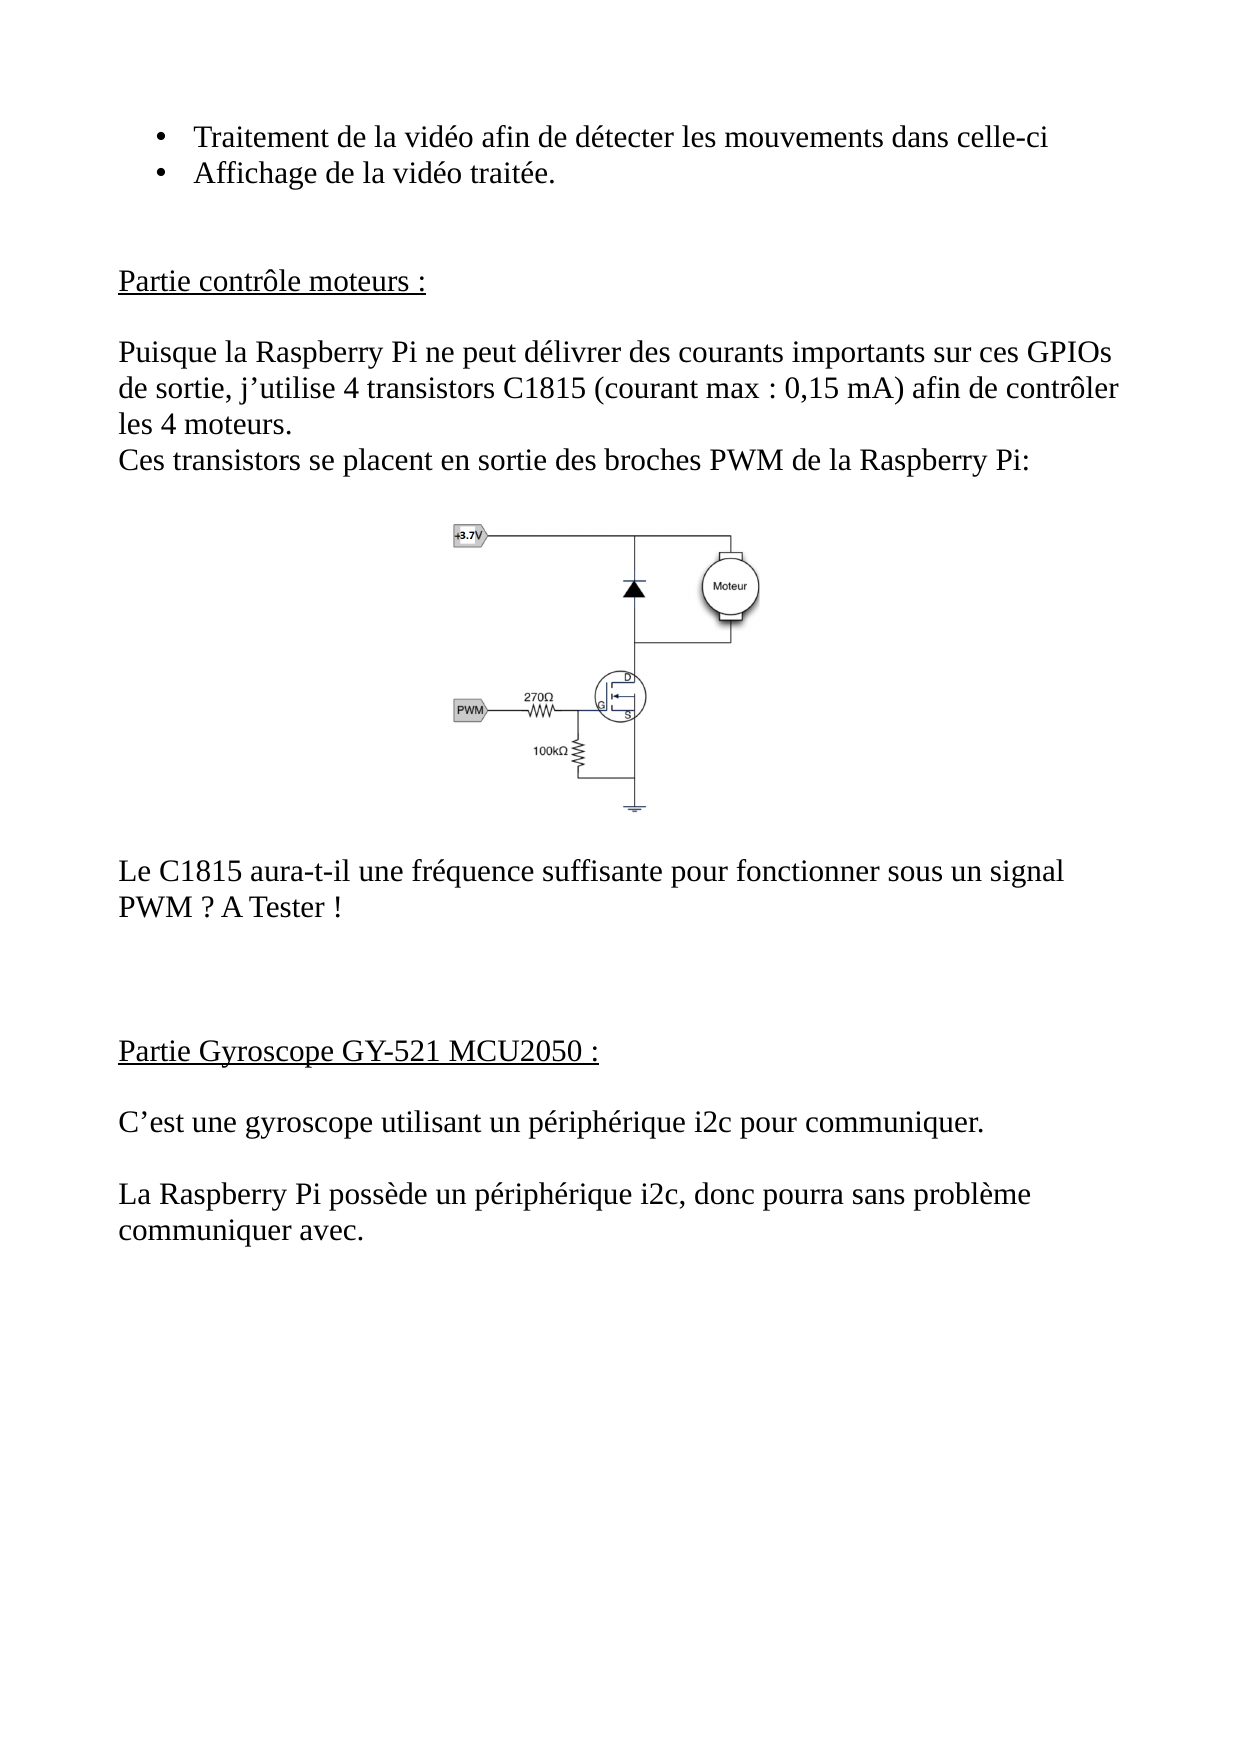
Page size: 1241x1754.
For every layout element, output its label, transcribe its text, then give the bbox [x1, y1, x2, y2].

text Partie Gyroscope GY-521 MCU2050 : [118, 1032, 1122, 1068]
text C’est une gyroscope utilisant un périphérique i2c pour communiquer. [118, 1104, 1122, 1139]
text La Raspberry Pi possède un périphérique i2c, donc pourra sans problème communiquer avec. [118, 1176, 1122, 1247]
text Le C1815 aura-t-il une fréquence suffisante pour fonctionner sous un signal PWM ? A Tester ! [118, 852, 1122, 924]
picture [446, 510, 760, 817]
text Ces transistors se placent en sortie des broches PWM de la Raspberry Pi: [118, 442, 1122, 477]
list Traitement de la vidéo afin de détecter les mouvements dans celle-ci [156, 118, 1122, 154]
text Puisque la Raspberry Pi ne peut délivrer des courants importants sur ces GPIOs de sortie, j’utilise 4 transistors C1815 (courant max : 0,15 mA) afin de contrôler les 4 moteurs. [118, 334, 1122, 442]
list Affichage de la vidéo traitée. [156, 154, 1122, 190]
text Partie contrôle moteurs : [118, 262, 1122, 298]
